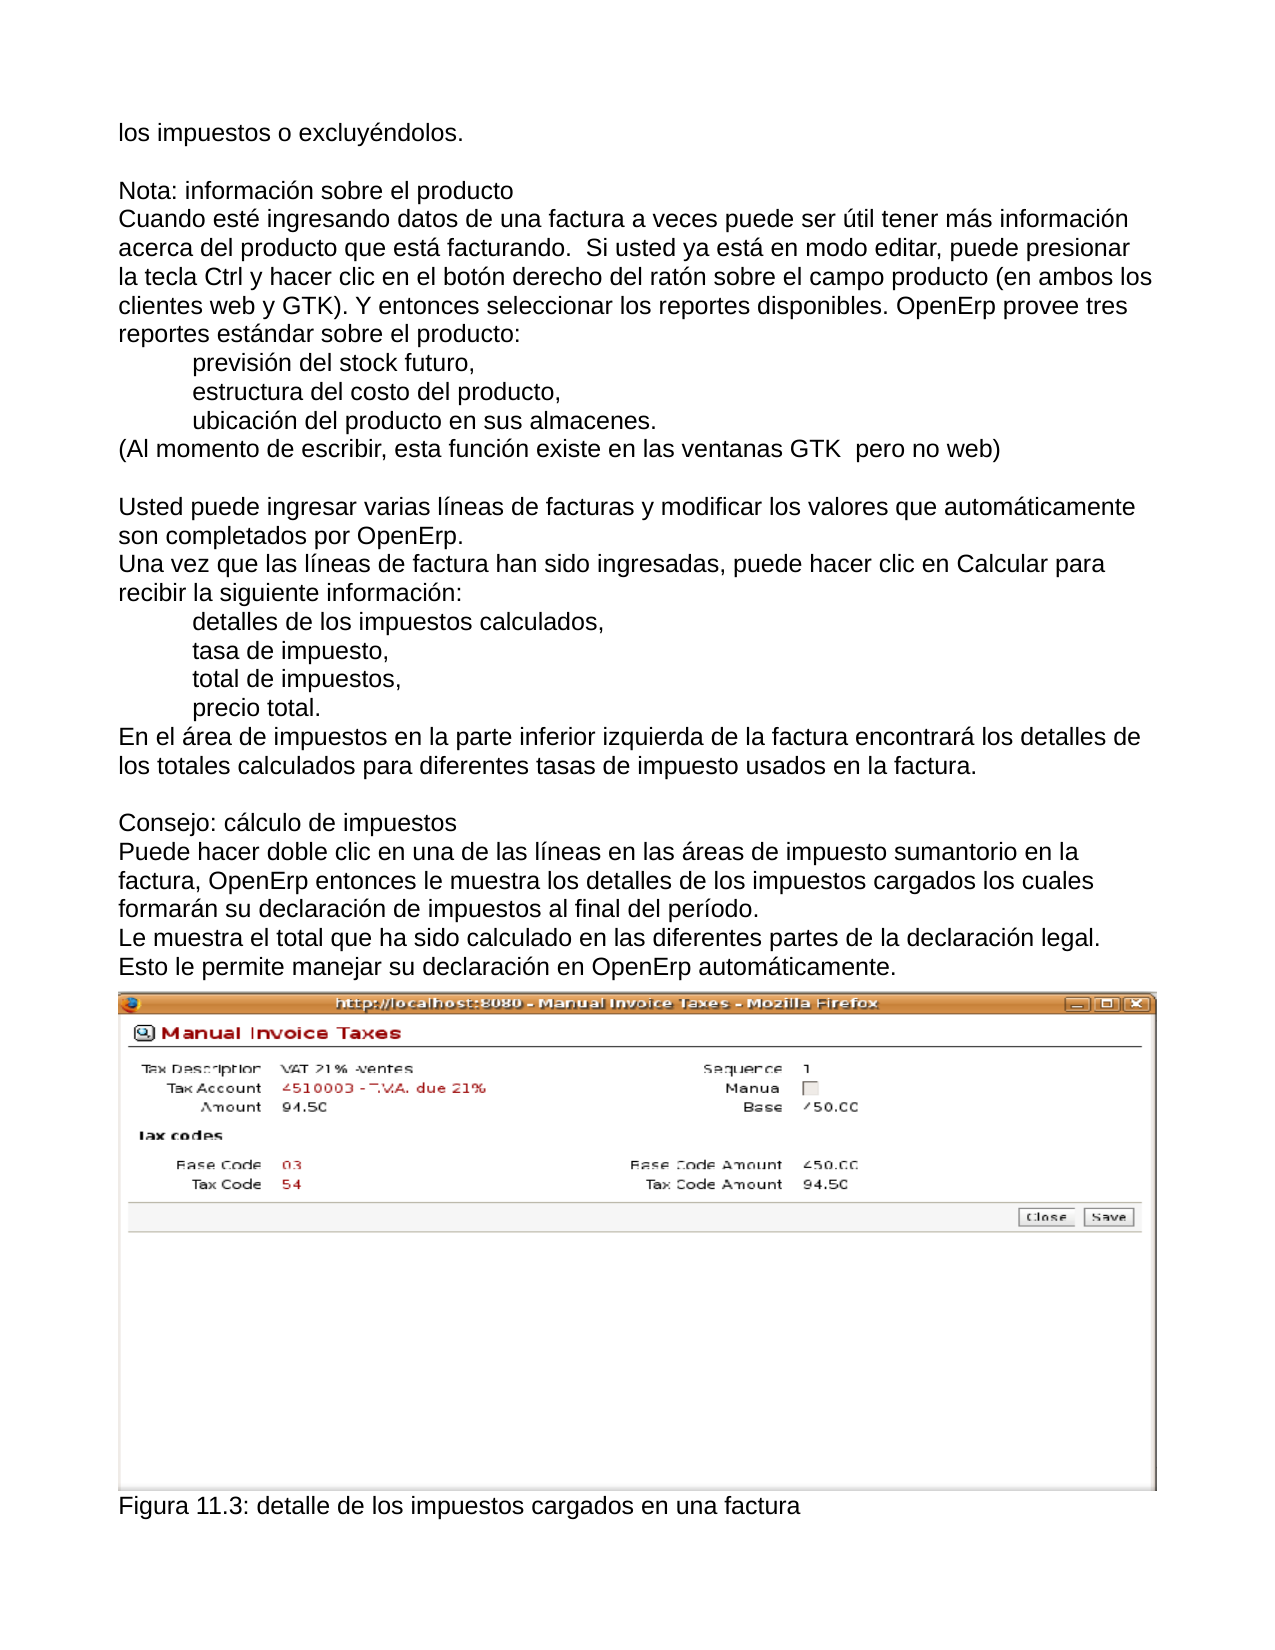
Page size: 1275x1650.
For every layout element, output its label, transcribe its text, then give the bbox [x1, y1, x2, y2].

text Nota: información sobre el producto [118, 176, 1157, 204]
text Puede hacer doble clic en una de las líneas en las áreas de impuesto sumantorio en la factura, OpenErp entonces le muestra los detalles de los impuestos cargados los cuales formarán su declaración de impuestos al final del período. [118, 837, 1157, 923]
text tasa de impuesto, [118, 636, 1157, 664]
text Cuando esté ingresando datos de una factura a veces puede ser útil tener más información acerca del producto que está facturando. Si usted ya está en modo editar, puede presionar la tecla Ctrl y hacer clic en el botón derecho del ratón sobre el campo producto (en ambos los clientes web y GTK). Y entonces seleccionar los reportes disponibles. OpenErp provee tres reportes estándar sobre el producto: [118, 204, 1157, 348]
text En el área de impuestos en la parte inferior izquierda de la factura encontrará los detalles de los totales calculados para diferentes tasas de impuesto usados en la factura. [118, 722, 1157, 779]
text [118, 981, 1157, 991]
text previsión del stock futuro, [118, 348, 1157, 377]
text Consejo: cálculo de impuestos [118, 808, 1157, 837]
text detalles de los impuestos calculados, [118, 607, 1157, 636]
text estructura del costo del producto, [118, 377, 1157, 406]
text Figura 11.3: detalle de los impuestos cargados en una factura [118, 1491, 1157, 1520]
text total de impuestos, [118, 664, 1157, 693]
text (Al momento de escribir, esta función existe en las ventanas GTK pero no web) [118, 434, 1157, 463]
text Una vez que las líneas de factura han sido ingresadas, puede hacer clic en Calcular para recibir la siguiente información: [118, 549, 1157, 607]
text Usted puede ingresar varias líneas de facturas y modificar los valores que automáticamente son completados por OpenErp. [118, 492, 1157, 549]
text ubicación del producto en sus almacenes. [118, 406, 1157, 434]
text los impuestos o excluyéndolos. [118, 118, 1157, 147]
text Le muestra el total que ha sido calculado en las diferentes partes de la declaración legal. Esto le permite manejar su declaración en OpenErp automáticamente. [118, 923, 1157, 981]
text precio total. [118, 693, 1157, 722]
